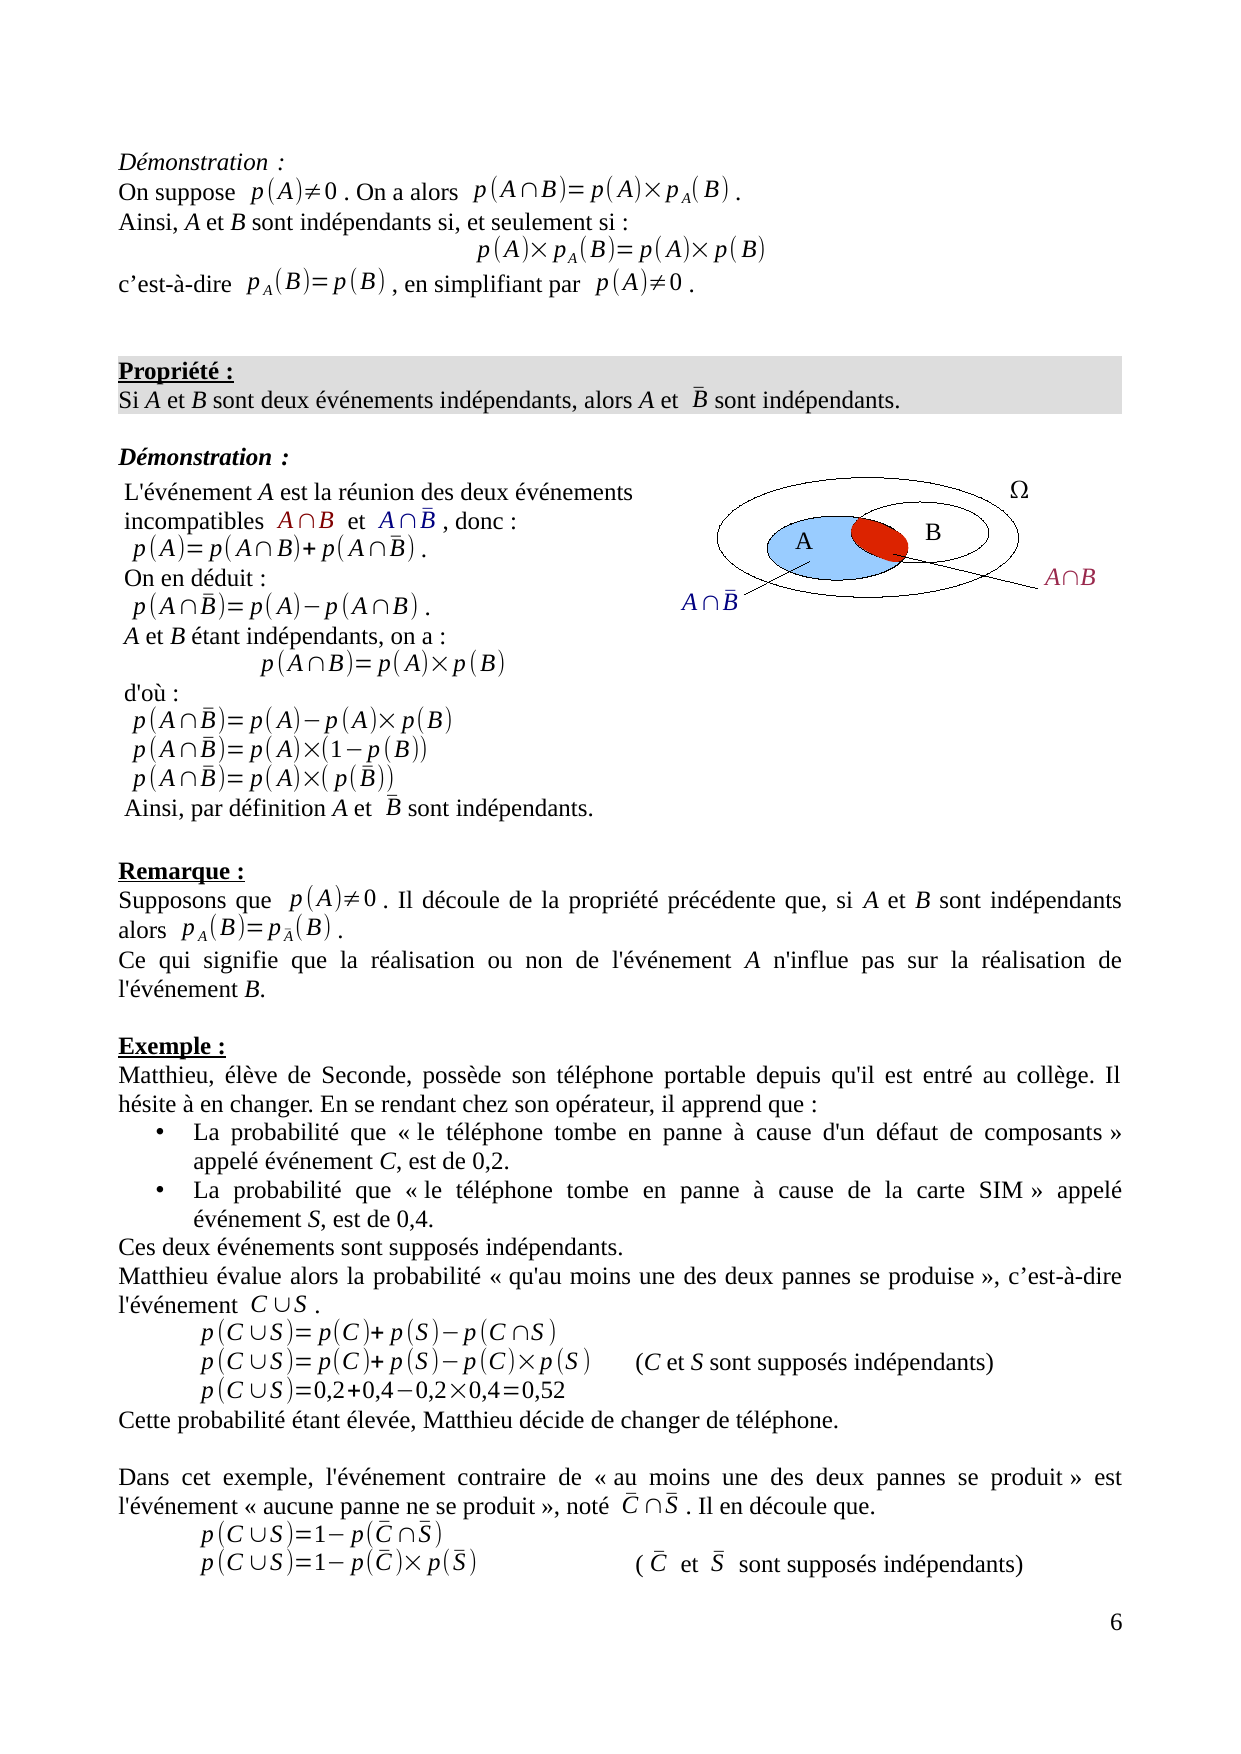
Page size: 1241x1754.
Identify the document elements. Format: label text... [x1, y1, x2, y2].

text Ainsi, A et B sont indépendants si, et seulement si : [118, 207, 1122, 236]
table_header [645, 471, 1123, 827]
text c’est-à-dire , en simplifiant par . [118, 267, 1122, 299]
list La probabilité que « le téléphone tombe en panne à cause de la carte SIM » appelé événement S, est de 0,4. [156, 1175, 1122, 1232]
table_header L'événement A est la réunion des deux événements incompatibles et , donc : . On en déduit : . A et B étant indépendants, on a : d'où : Ainsi, par définition A et sont indépendants. [118, 471, 645, 827]
text Ce qui signifie que la réalisation ou non de l'événement A n'influe pas sur la réalisation de l'événement B. [118, 945, 1122, 1002]
text Remarque : [118, 856, 1122, 885]
text Propriété : [118, 356, 1122, 385]
text Ces deux événements sont supposés indépendants. [118, 1232, 1122, 1261]
list La probabilité que « le téléphone tombe en panne à cause d'un défaut de composants » appelé événement C, est de 0,2. [156, 1117, 1122, 1175]
text On suppose . On a alors . [118, 176, 1122, 207]
text Matthieu évalue alors la probabilité « qu'au moins une des deux pannes se produise », c’est-à-dire l'événement . [118, 1261, 1122, 1319]
text Matthieu, élève de Seconde, possède son téléphone portable depuis qu'il est entré au collège. Il hésite à en changer. En se rendant chez son opérateur, il apprend que : [118, 1060, 1122, 1117]
text (C et S sont supposés indépendants) [118, 1347, 1122, 1376]
text Si A et B sont deux événements indépendants, alors A et sont indépendants. [118, 385, 1122, 414]
text Exemple : [118, 1031, 1122, 1060]
text Supposons que . Il découle de la propriété précédente que, si A et B sont indépendants alors . [118, 885, 1122, 945]
text Cette probabilité étant élevée, Matthieu décide de changer de téléphone. [118, 1405, 1122, 1434]
text ( et sont supposés indépendants) [118, 1549, 1122, 1577]
text Dans cet exemple, l'événement contraire de « au moins une des deux pannes se produit » est l'événement « aucune panne ne se produit », noté . Il en découle que. [118, 1462, 1122, 1520]
text Démonstration : [118, 442, 1122, 471]
text Démonstration : [118, 147, 1122, 176]
